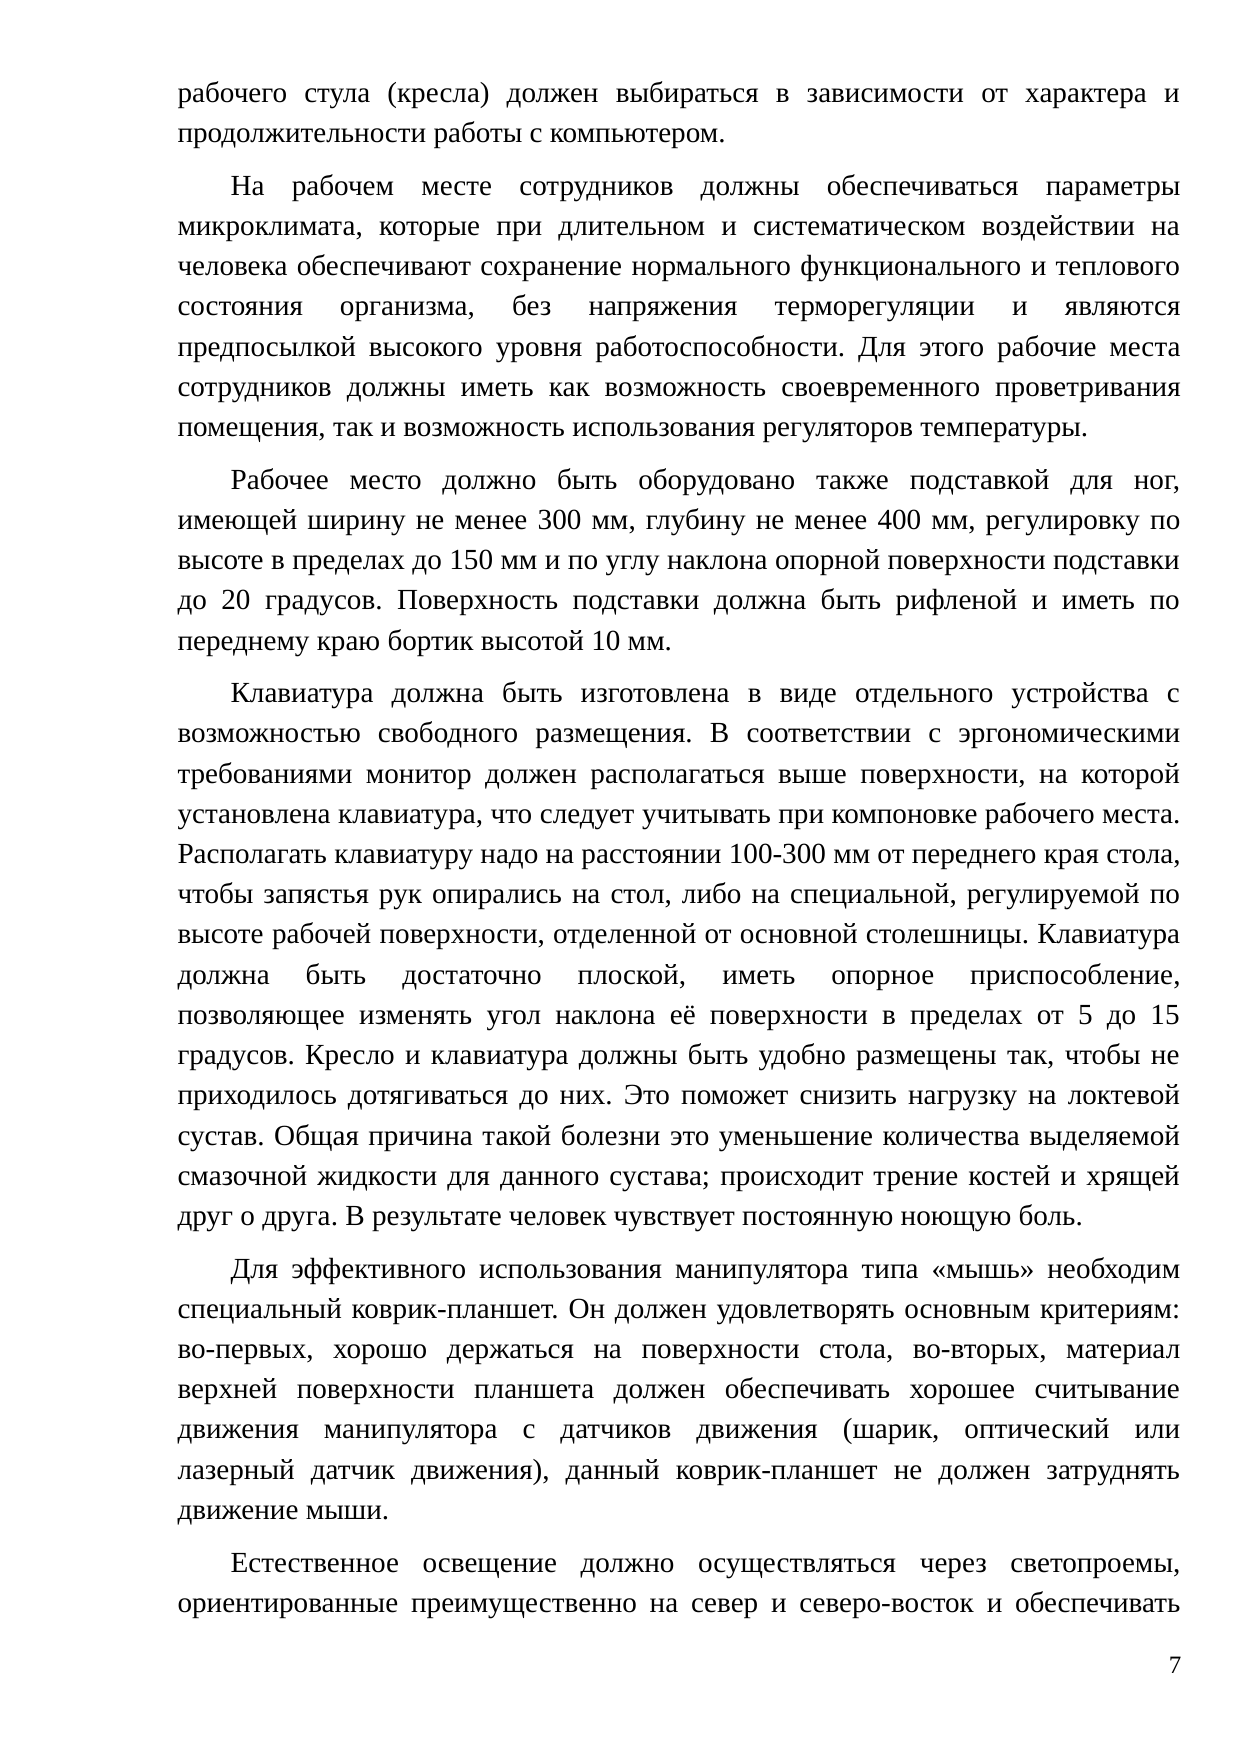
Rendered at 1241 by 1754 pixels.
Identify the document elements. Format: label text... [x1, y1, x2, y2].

text Естественное освещение должно осуществляться через светопроемы, ориентированные преимущественно на север и северо-восток и обеспечивать [177, 1545, 1181, 1618]
text Рабочее место должно быть оборудовано также подставкой для ног, имеющей ширину не менее 300 мм, глубину не менее 400 мм, регулировку по высоте в пределах до 150 мм и по углу наклона опорной поверхности подставки до 20 градусов. Поверхность подставки должна быть рифленой и иметь по переднему краю бортик высотой 10 мм. [177, 462, 1181, 656]
text На рабочем месте сотрудников должны обеспечиваться параметры микроклимата, которые при длительном и систематическом воздействии на человека обеспечивают сохранение нормального функционального и теплового состояния организма, без напряжения терморегуляции и являются предпосылкой высокого уровня работоспособности. Для этого рабочие места сотрудников должны иметь как возможность своевременного проветривания помещения, так и возможность использования регуляторов температуры. [177, 168, 1181, 443]
text Клавиатура должна быть изготовлена в виде отдельного устройства с возможностью свободного размещения. В соответствии с эргономическими требованиями монитор должен располагаться выше поверхности, на которой установлена клавиатура, что следует учитывать при компоновке рабочего места. Располагать клавиатуру надо на расстоянии 100-300 мм от переднего края стола, чтобы запястья рук опирались на стол, либо на специальной, регулируемой по высоте рабочей поверхности, отделенной от основной столешницы. Клавиатура должна быть достаточно плоской, иметь опорное приспособление, позволяющее изменять угол наклона её поверхности в пределах от 5 до 15 градусов. Кресло и клавиатура должны быть удобно размещены так, чтобы не приходилось дотягиваться до них. Это поможет снизить нагрузку на локтевой сустав. Общая причина такой болезни это уменьшение количества выделяемой смазочной жидкости для данного сустава; происходит трение костей и хрящей друг о друга. В результате человек чувствует постоянную ноющую боль. [177, 675, 1181, 1232]
text Для эффективного использования манипулятора типа «мышь» необходим специальный коврик-планшет. Он должен удовлетворять основным критериям: во-первых, хорошо держаться на поверхности стола, во-вторых, материал верхней поверхности планшета должен обеспечивать хорошее считывание движения манипулятора с датчиков движения (шарик, оптический или лазерный датчик движения), данный коврик-планшет не должен затруднять движение мыши. [177, 1251, 1181, 1526]
text рабочего стула (кресла) должен выбираться в зависимости от характера и продолжительности работы с компьютером. [177, 75, 1181, 149]
